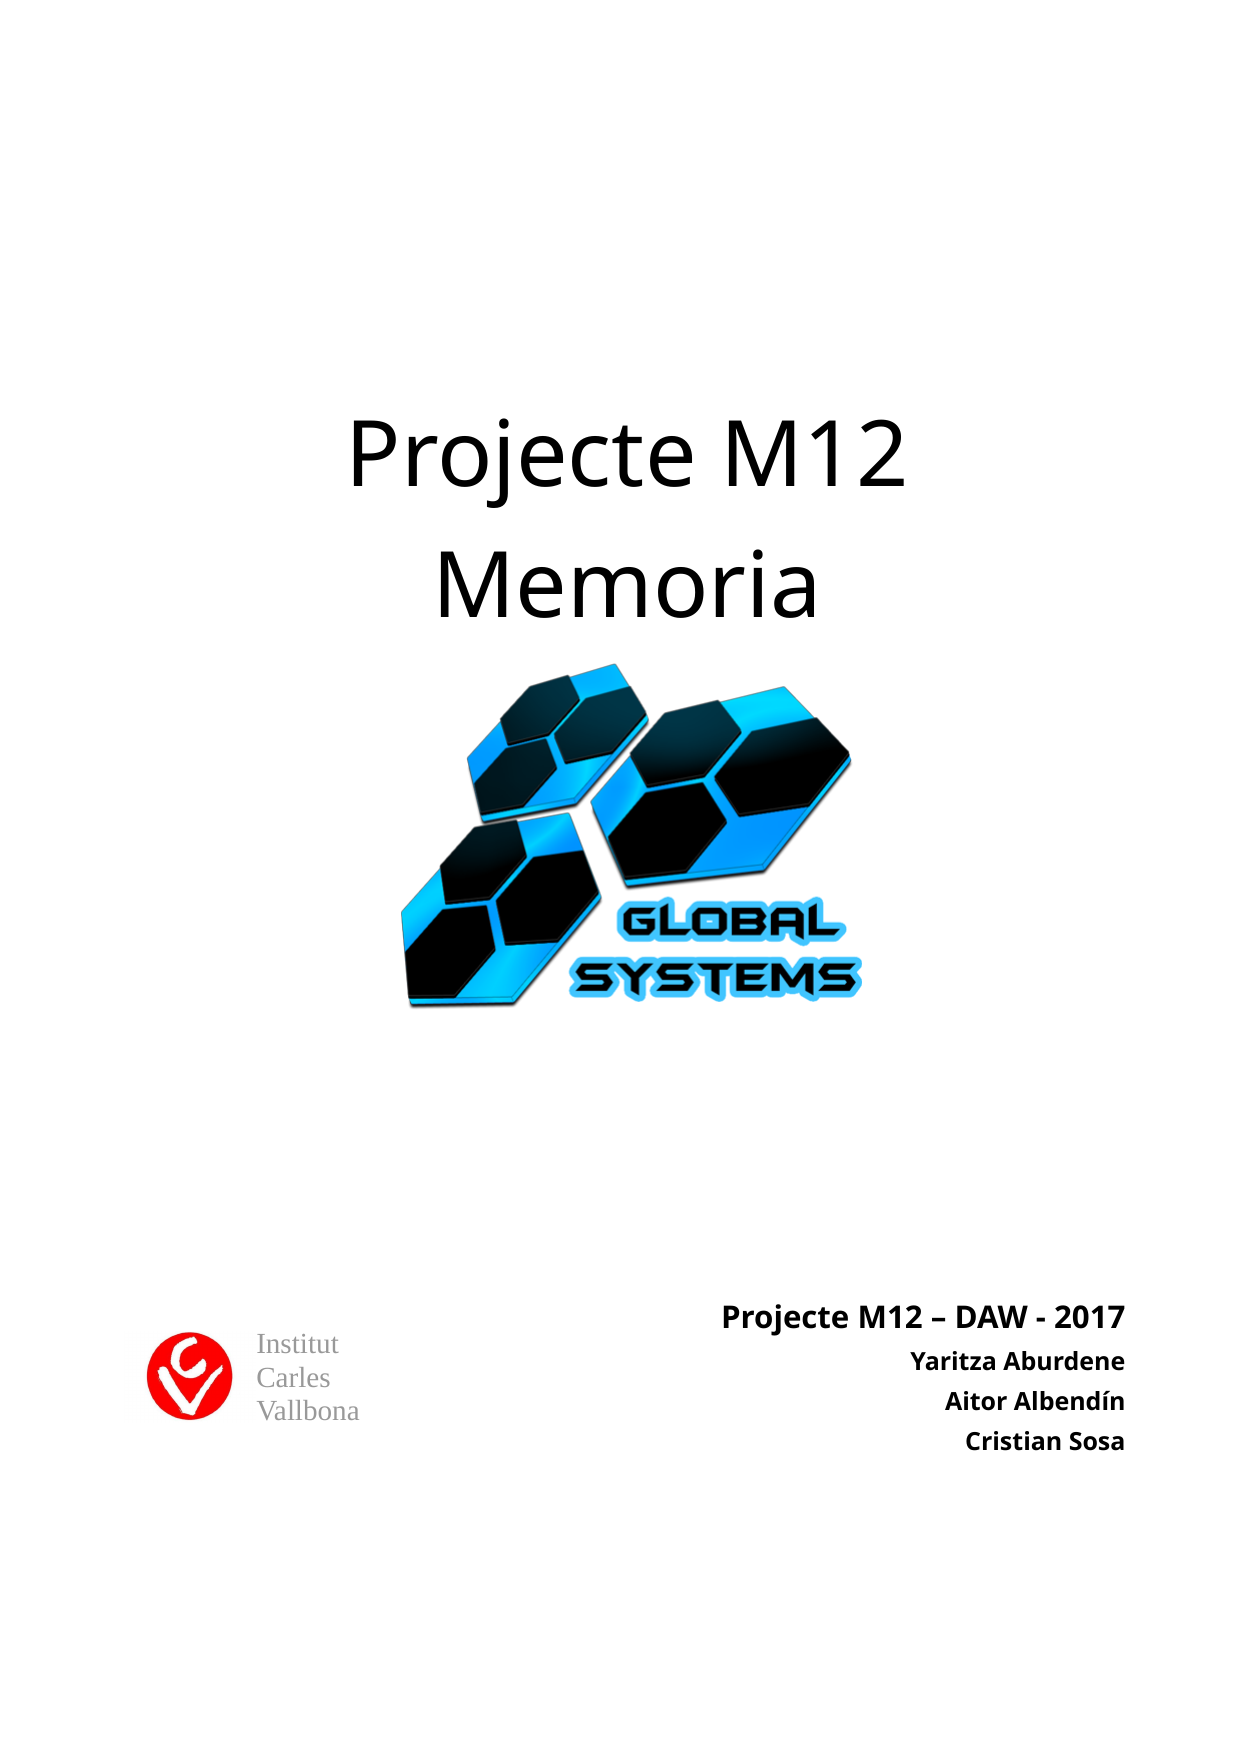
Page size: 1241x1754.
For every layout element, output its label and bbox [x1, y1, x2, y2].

picture [124, 1331, 257, 1423]
picture [382, 575, 882, 1076]
